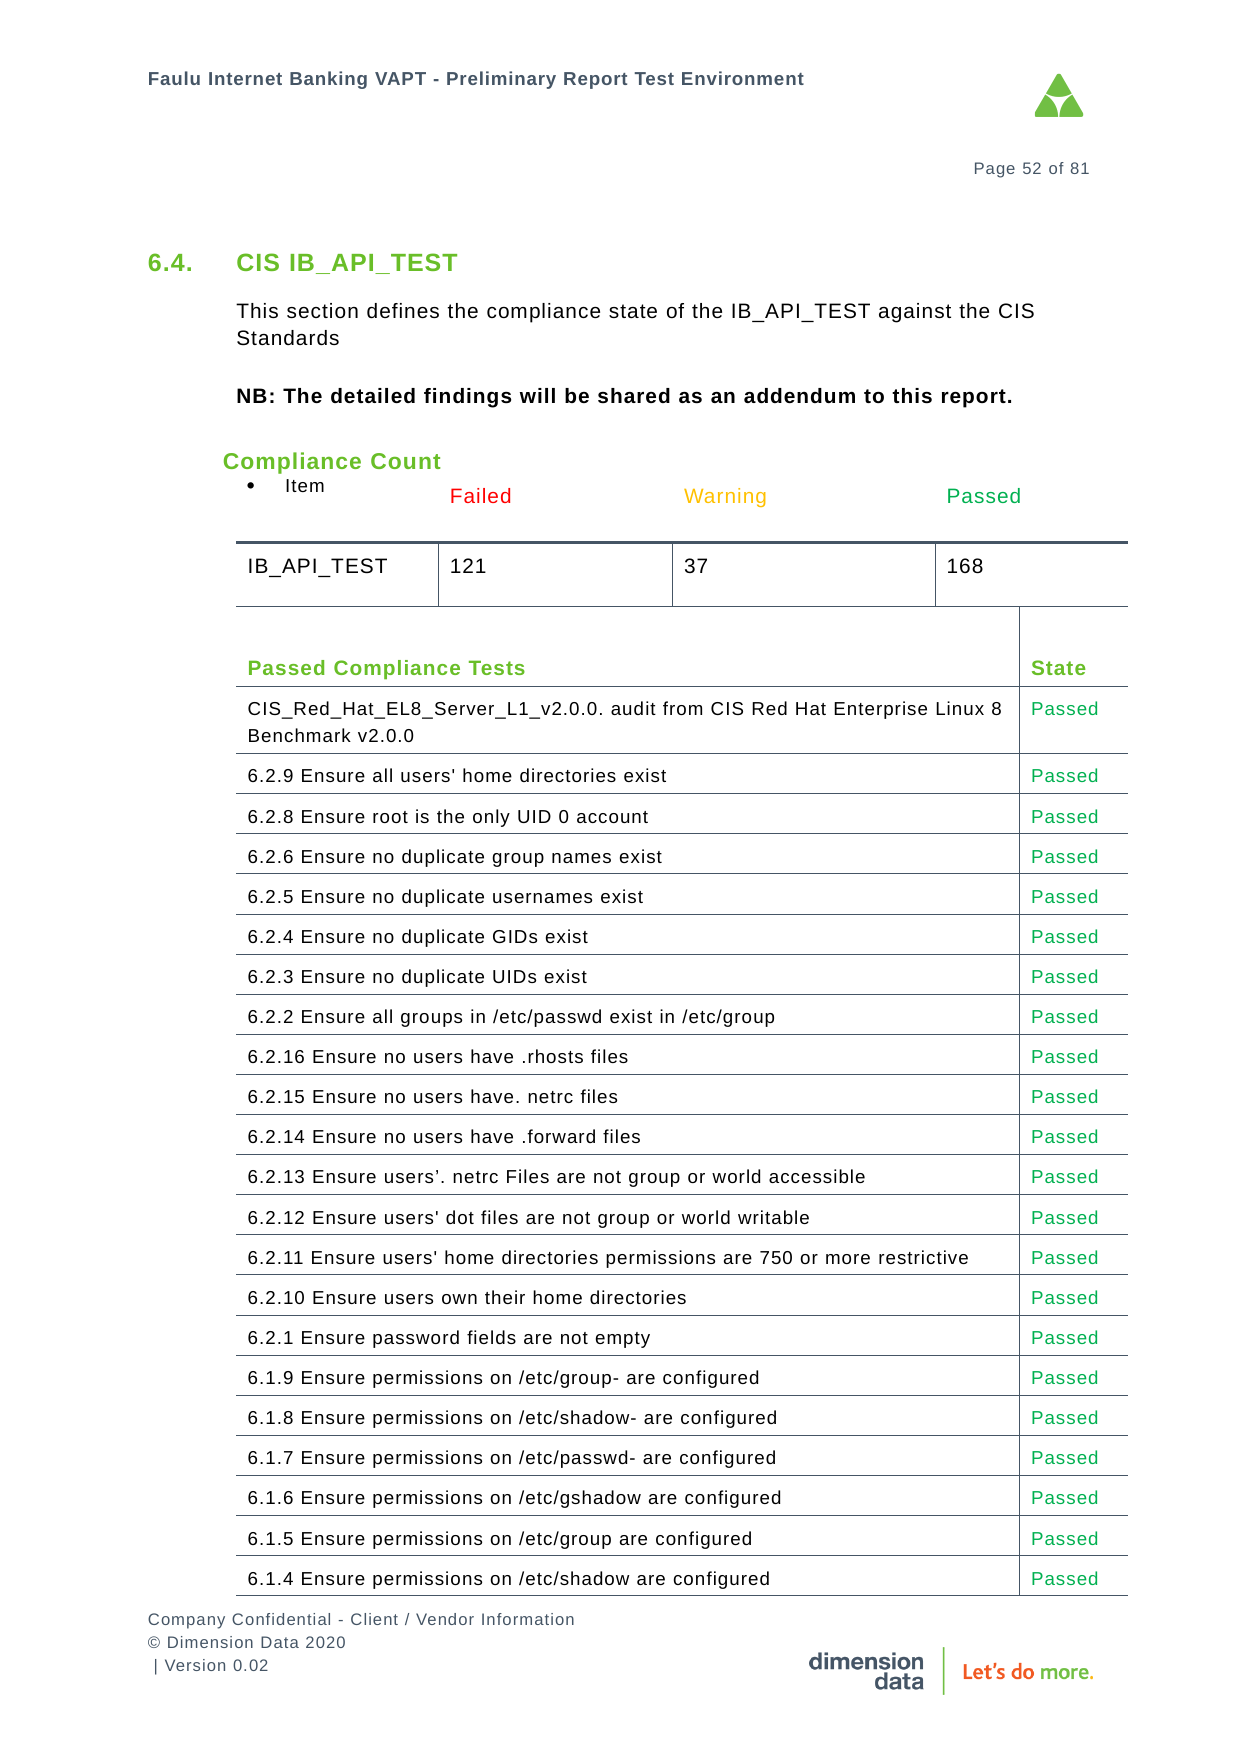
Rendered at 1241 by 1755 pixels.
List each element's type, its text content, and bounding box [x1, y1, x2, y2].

table_cell 6.2.8 Ensure root is the only UID 0 account [236, 794, 1019, 833]
table_cell 6.2.11 Ensure users' home directories permissions are 750 or more restrictive [236, 1235, 1019, 1274]
table_cell Passed [1020, 794, 1128, 833]
table_cell Passed [1020, 1075, 1128, 1114]
table_cell Passed Compliance Tests [236, 607, 1019, 686]
table_cell 6.2.13 Ensure users’. netrc Files are not group or world accessible [236, 1155, 1019, 1194]
table_header Warning [673, 475, 935, 541]
table_cell Passed [1020, 754, 1128, 793]
table_cell Passed [1020, 1396, 1128, 1435]
table_cell 6.2.15 Ensure no users have. netrc files [236, 1075, 1019, 1114]
subtitle Compliance Count [223, 446, 1093, 475]
table_cell 121 [439, 544, 672, 606]
table_cell Passed [1020, 995, 1128, 1034]
table_cell 6.2.2 Ensure all groups in /etc/passwd exist in /etc/group [236, 995, 1019, 1034]
table_cell 6.1.4 Ensure permissions on /etc/shadow are configured [236, 1556, 1019, 1595]
table_cell Passed [1020, 955, 1128, 994]
table_cell Passed [1020, 1316, 1128, 1354]
table_cell 6.1.9 Ensure permissions on /etc/group- are configured [236, 1356, 1019, 1395]
table_cell 6.1.7 Ensure permissions on /etc/passwd- are configured [236, 1436, 1019, 1475]
table_header Failed [438, 475, 673, 541]
subtitle CIS IB_API_TEST [148, 246, 1093, 277]
table_cell Passed [1020, 1035, 1128, 1074]
table_cell State [1020, 607, 1128, 686]
table_cell 6.2.9 Ensure all users' home directories exist [236, 754, 1019, 793]
table_cell 6.2.10 Ensure users own their home directories [236, 1275, 1019, 1314]
table_cell Passed [1020, 1516, 1128, 1555]
table_header Item [236, 475, 438, 541]
table_cell Passed [1020, 1275, 1128, 1314]
table_cell 6.2.4 Ensure no duplicate GIDs exist [236, 915, 1019, 953]
table_cell 6.1.6 Ensure permissions on /etc/gshadow are configured [236, 1476, 1019, 1515]
table_cell Passed [1020, 1195, 1128, 1234]
table_cell 6.2.16 Ensure no users have .rhosts files [236, 1035, 1019, 1074]
table_cell 6.2.1 Ensure password fields are not empty [236, 1316, 1019, 1354]
text This section defines the compliance state of the IB_API_TEST against the CIS Standards [236, 296, 1093, 350]
table_cell Passed [1020, 1436, 1128, 1475]
table_cell Passed [1020, 874, 1128, 913]
table_cell Passed [1020, 1155, 1128, 1194]
table_cell 168 [936, 544, 1128, 606]
table_cell 6.2.3 Ensure no duplicate UIDs exist [236, 955, 1019, 994]
table_cell Passed [1020, 1476, 1128, 1515]
table_cell Passed [1020, 1356, 1128, 1395]
table_cell Passed [1020, 687, 1128, 753]
table_header Passed [935, 475, 1128, 541]
table_cell Passed [1020, 1556, 1128, 1595]
table_cell 6.2.5 Ensure no duplicate usernames exist [236, 874, 1019, 913]
table_cell 6.1.8 Ensure permissions on /etc/shadow- are configured [236, 1396, 1019, 1435]
table_cell CIS_Red_Hat_EL8_Server_L1_v2.0.0. audit from CIS Red Hat Enterprise Linux 8 Benchmark v2.0.0 [236, 687, 1019, 753]
table_cell IB_API_TEST [236, 544, 438, 606]
table_cell Passed [1020, 915, 1128, 953]
table_cell 6.2.6 Ensure no duplicate group names exist [236, 834, 1019, 873]
table_cell 37 [673, 544, 935, 606]
table_cell 6.2.14 Ensure no users have .forward files [236, 1115, 1019, 1154]
text NB: The detailed findings will be shared as an addendum to this report. [236, 381, 1093, 408]
table_cell Passed [1020, 1235, 1128, 1274]
table_cell Passed [1020, 1115, 1128, 1154]
table_cell 6.1.5 Ensure permissions on /etc/group are configured [236, 1516, 1019, 1555]
table_cell 6.2.12 Ensure users' dot files are not group or world writable [236, 1195, 1019, 1234]
table_cell Passed [1020, 834, 1128, 873]
